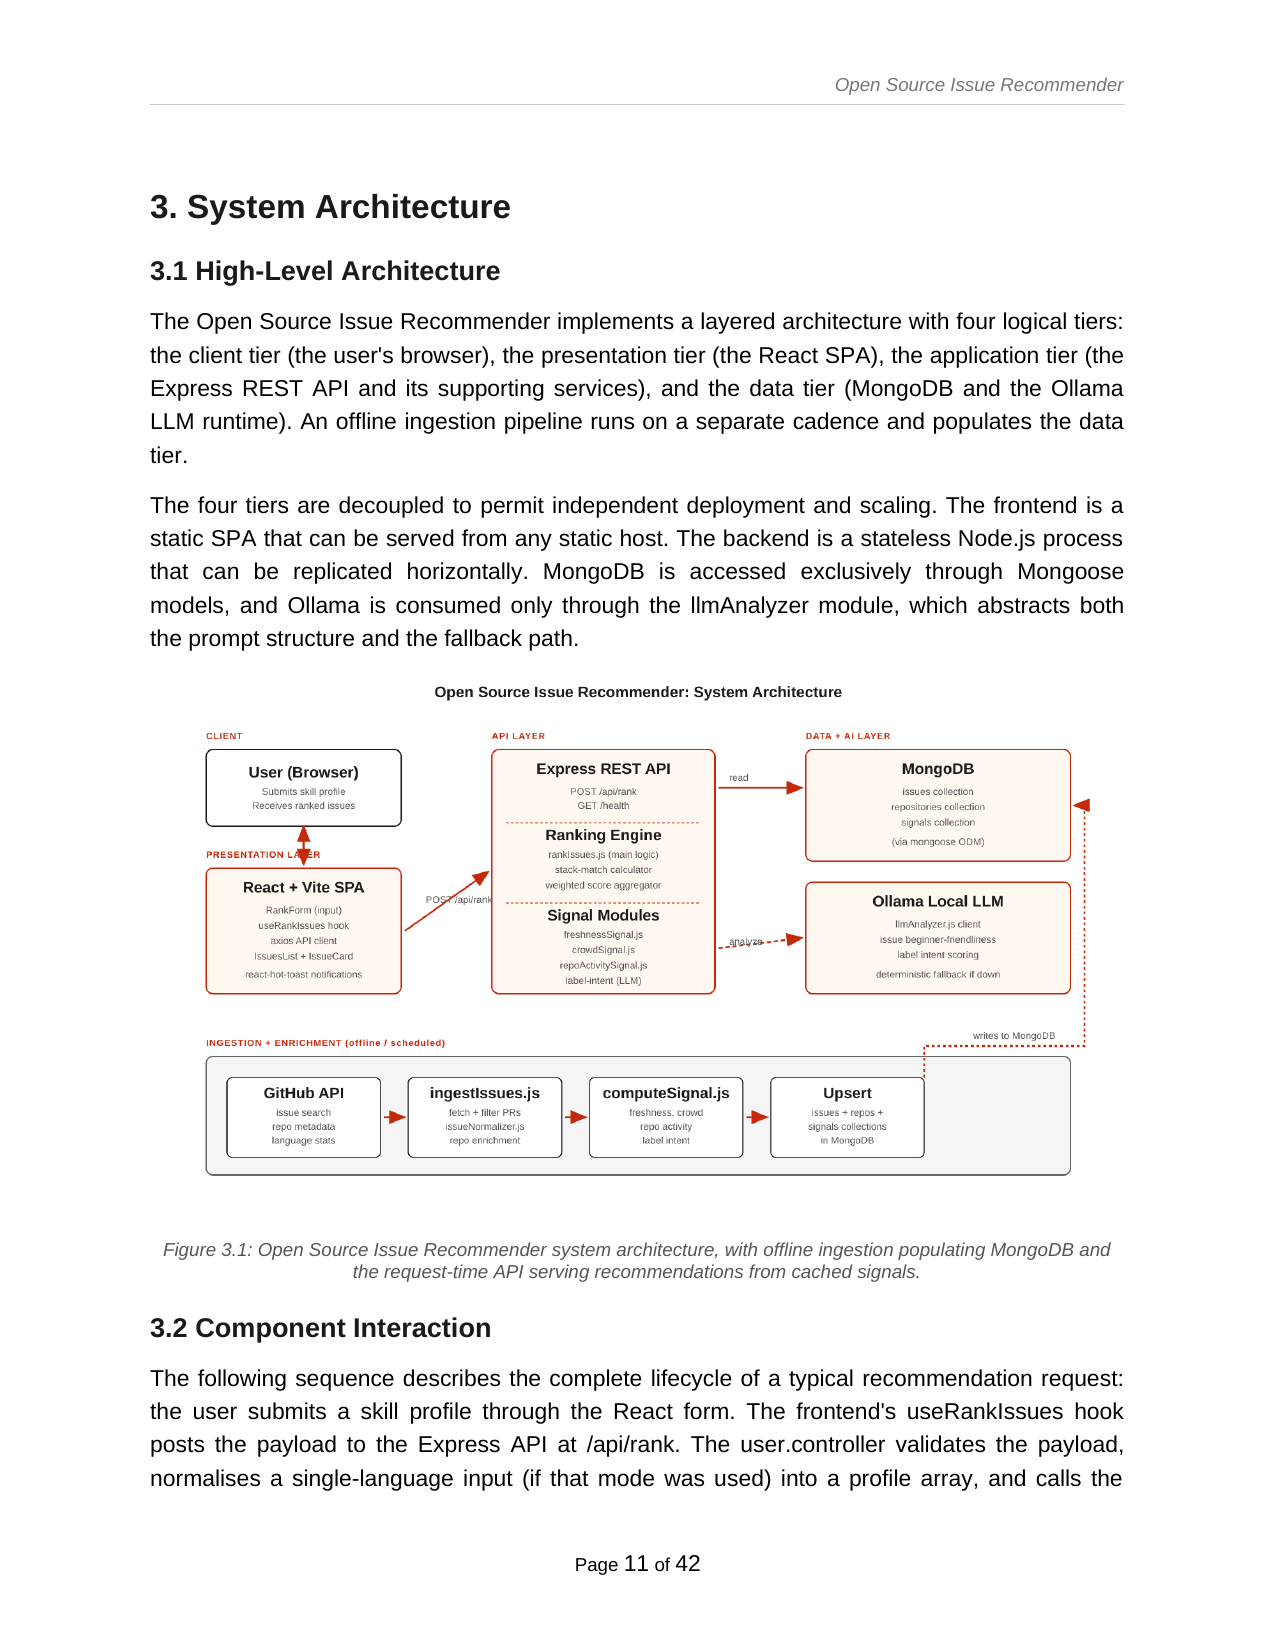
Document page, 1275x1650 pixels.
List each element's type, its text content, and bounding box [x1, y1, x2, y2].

text The four tiers are decoupled to permit independent deployment and scaling. The frontend is a static SPA that can be served from any static host. The backend is a stateless Node.js process that can be replicated horizontally. MongoDB is accessed exclusively through Mongoose models, and Ollama is consumed only through the llmAnalyzer module, which abstracts both the prompt structure and the fallback path. [150, 486, 1125, 653]
text Figure 3.1: Open Source Issue Recommender system architecture, with offline ingestion populating MongoDB and the request-time API serving recommendations from cached signals. [150, 1239, 1125, 1282]
text The following sequence describes the complete lifecycle of a typical recommendation request: the user submits a skill profile through the React form. The frontend's useRankIssues hook posts the payload to the Express API at /api/rank. The user.controller validates the payload, normalises a single-language input (if that mode was used) into a profile array, and calls the [150, 1359, 1125, 1493]
subtitle 3. System Architecture [150, 187, 1125, 226]
subtitle 3.1 High-Level Architecture [150, 255, 1125, 286]
text The Open Source Issue Recommender implements a layered architecture with four logical tiers: the client tier (the user's browser), the presentation tier (the React SPA), the application tier (the Express REST API and its supporting services), and the data tier (MongoDB and the Ollama LLM runtime). An offline ingestion pipeline runs on a separate cadence and populates the data tier. [150, 303, 1125, 470]
subtitle 3.2 Component Interaction [150, 1312, 1125, 1343]
picture [150, 669, 1125, 1227]
